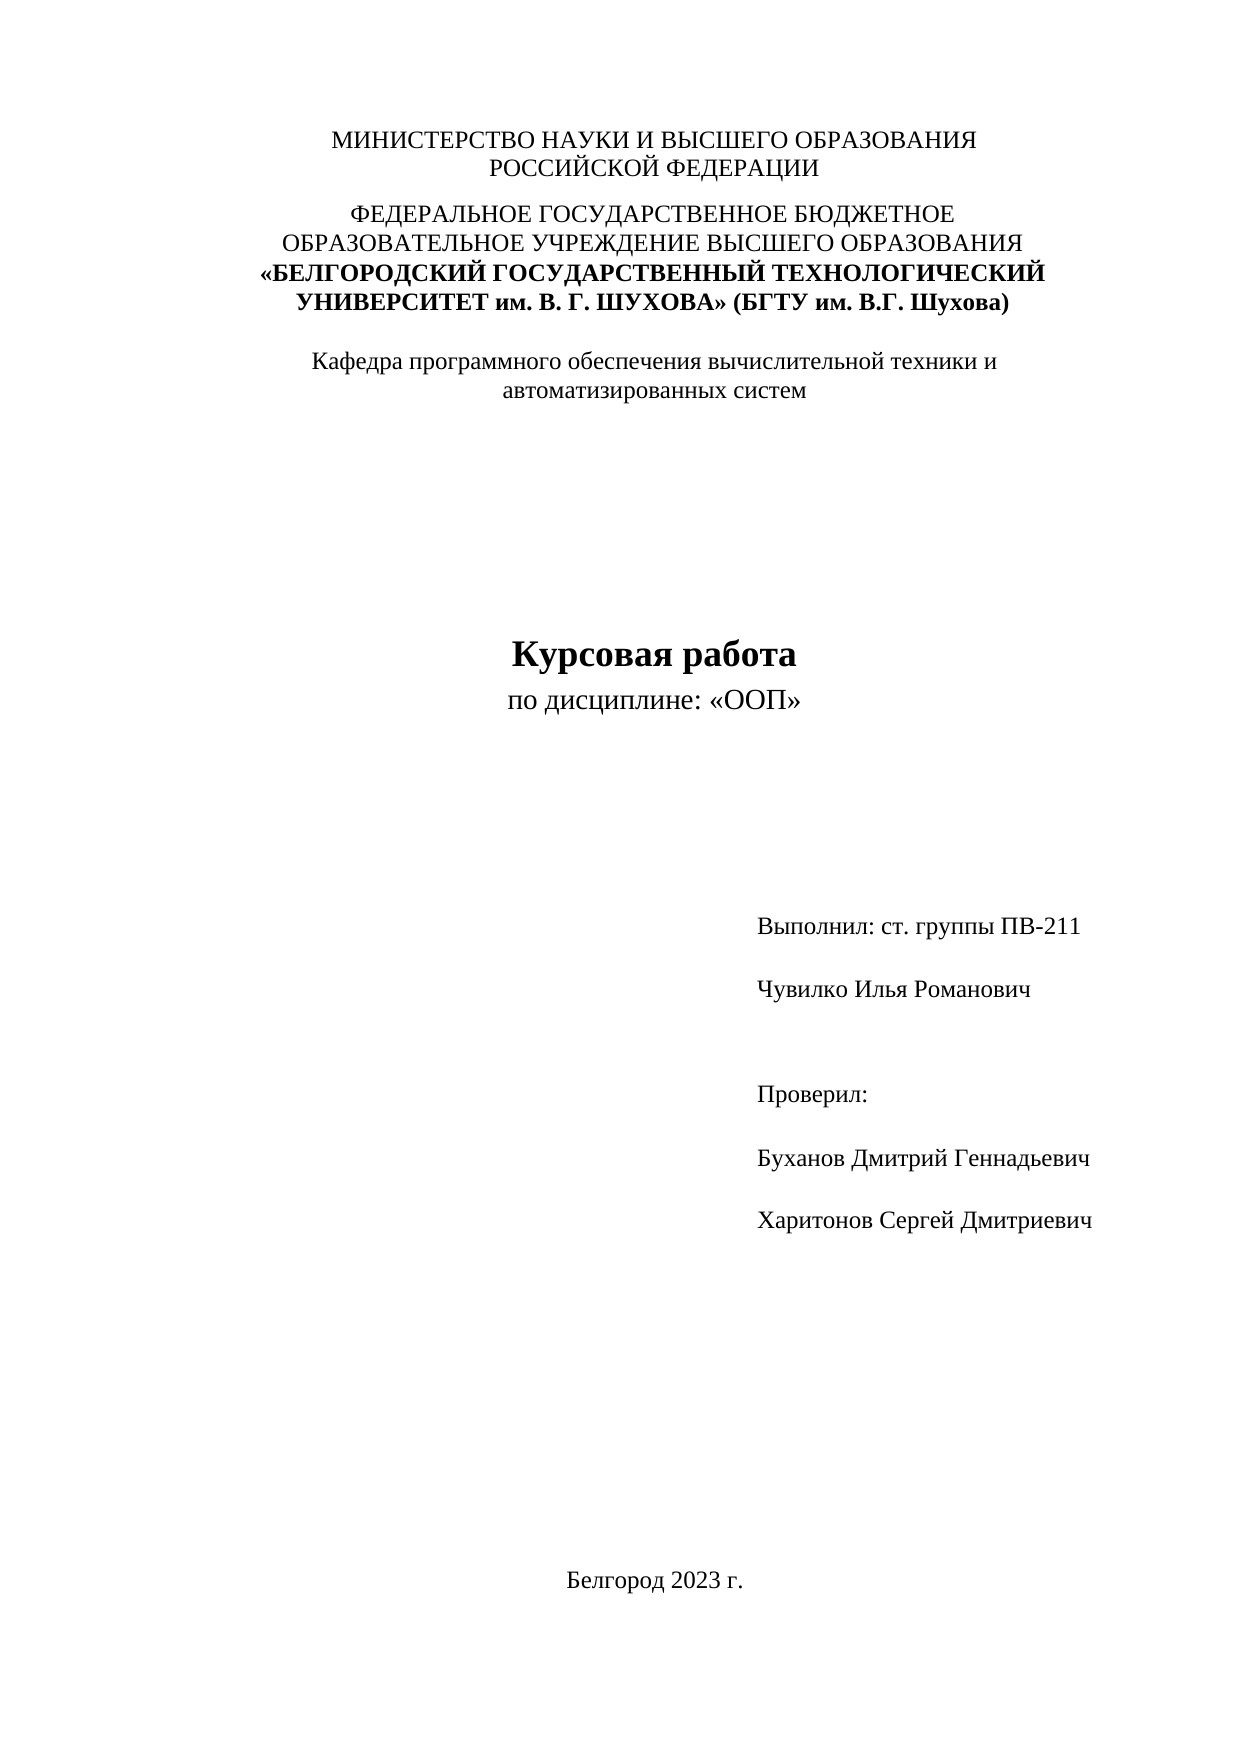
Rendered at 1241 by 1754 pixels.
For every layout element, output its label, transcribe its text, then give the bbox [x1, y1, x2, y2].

text Белгород 2023 г. [293, 1565, 1017, 1594]
text Курсовая работа по дисциплине: «ООП» [293, 632, 1016, 718]
text ФЕДЕРАЛЬНОЕ ГОСУДАРСТВЕННОЕ БЮДЖЕТНОЕ ОБРАЗОВАТЕЛЬНОЕ УЧРЕЖДЕНИЕ ВЫСШЕГО ОБРАЗОВАНИЯ [235, 199, 1070, 257]
text Проверил: [757, 1076, 1122, 1110]
text «БЕЛГОРОДСКИЙ ГОСУДАРСТВЕННЫЙ ТЕХНОЛОГИЧЕСКИЙ УНИВЕРСИТЕТ им. В. Г. ШУХОВА» (БГТУ им. В.Г. Шухова) [235, 258, 1070, 316]
text Выполнил: ст. группы ПВ-211 [757, 911, 1122, 940]
text Буханов Дмитрий Геннадьевич [757, 1139, 1122, 1173]
text Харитонов Сергей Дмитриевич [757, 1202, 1122, 1236]
text МИНИСТЕРСТВО НАУКИ И ВЫСШЕГО ОБРАЗОВАНИЯ РОССИЙСКОЙ ФЕДЕРАЦИИ [293, 126, 1016, 182]
text Кафедра программного обеспечения вычислительной техники и автоматизированных систем [239, 347, 1070, 403]
text Чувилко Илья Романович [757, 974, 1122, 1002]
